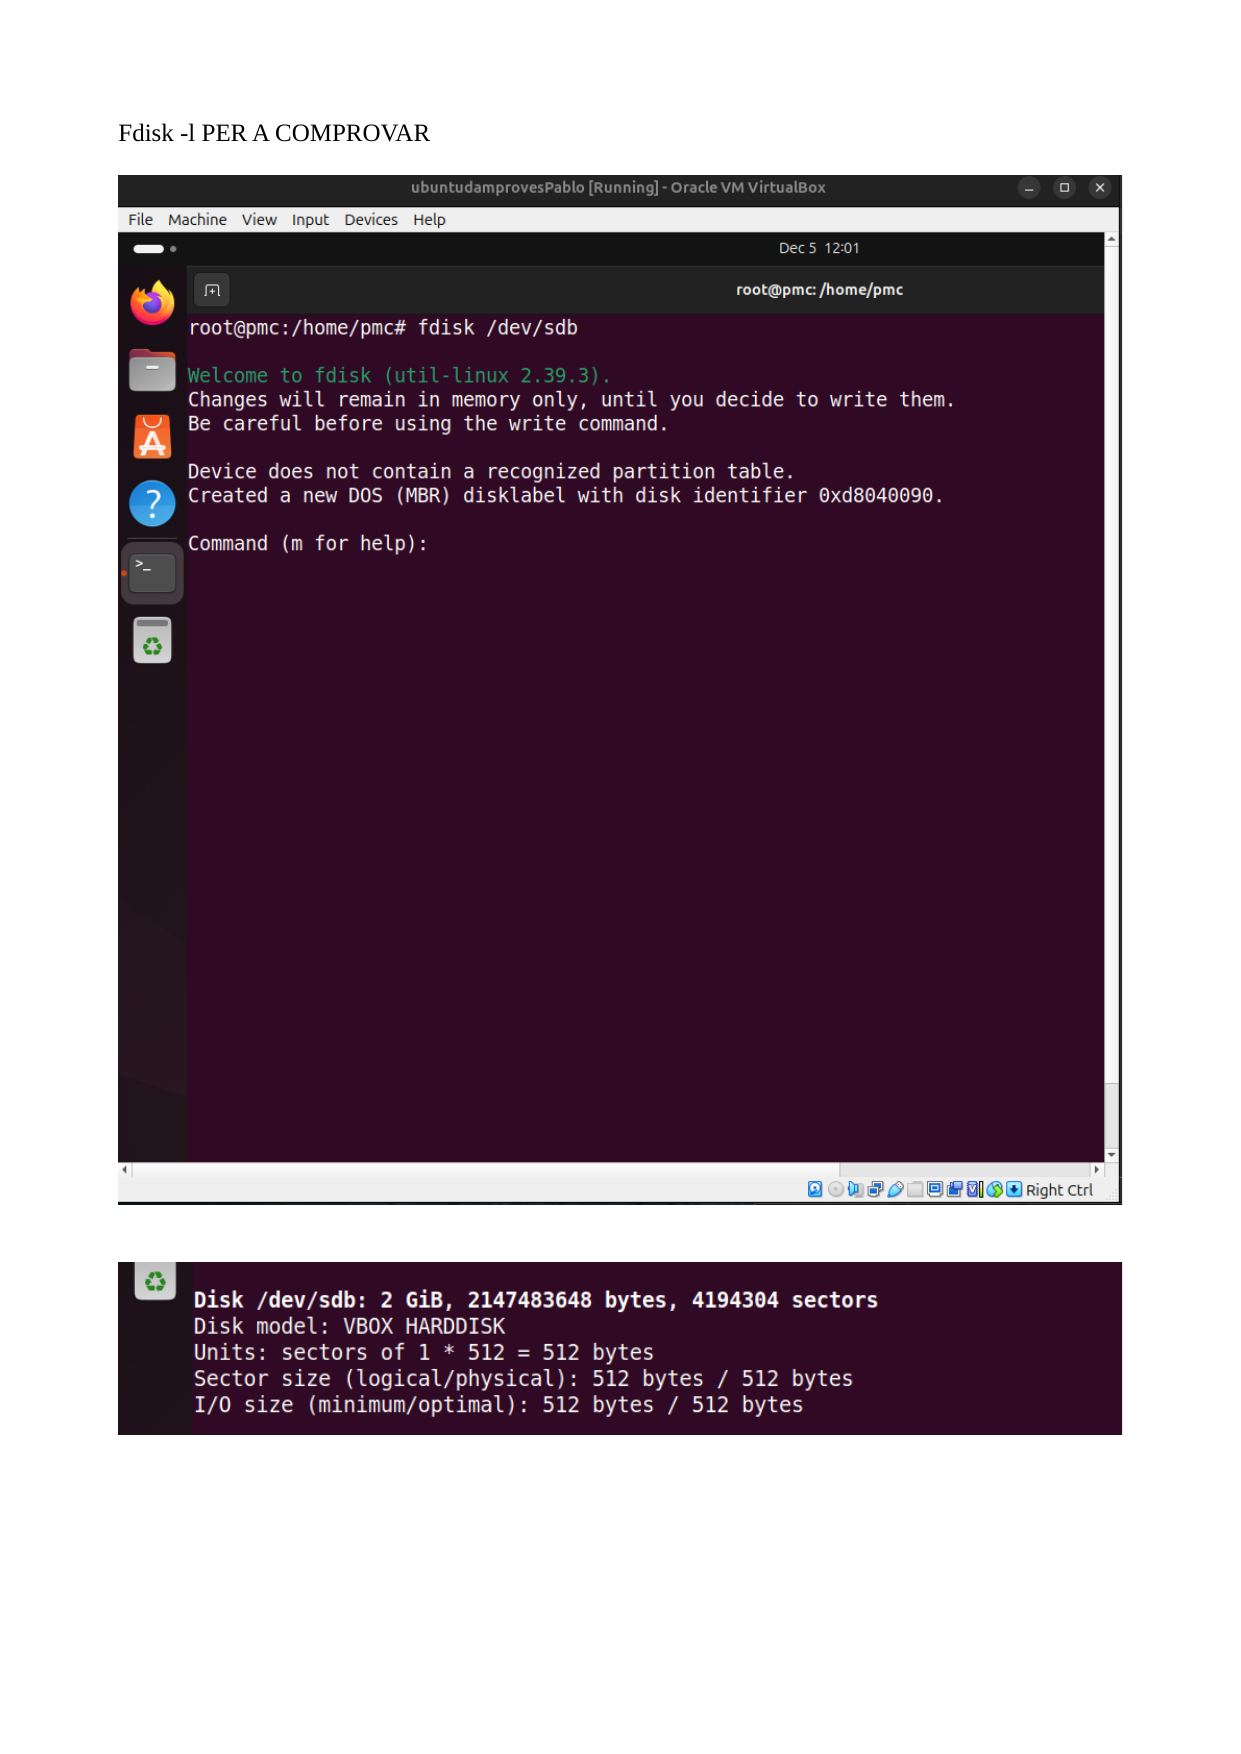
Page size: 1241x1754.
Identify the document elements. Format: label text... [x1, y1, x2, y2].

picture [118, 175, 1123, 1205]
picture [118, 1262, 1123, 1435]
text Fdisk -l PER A COMPROVAR [118, 118, 1122, 147]
